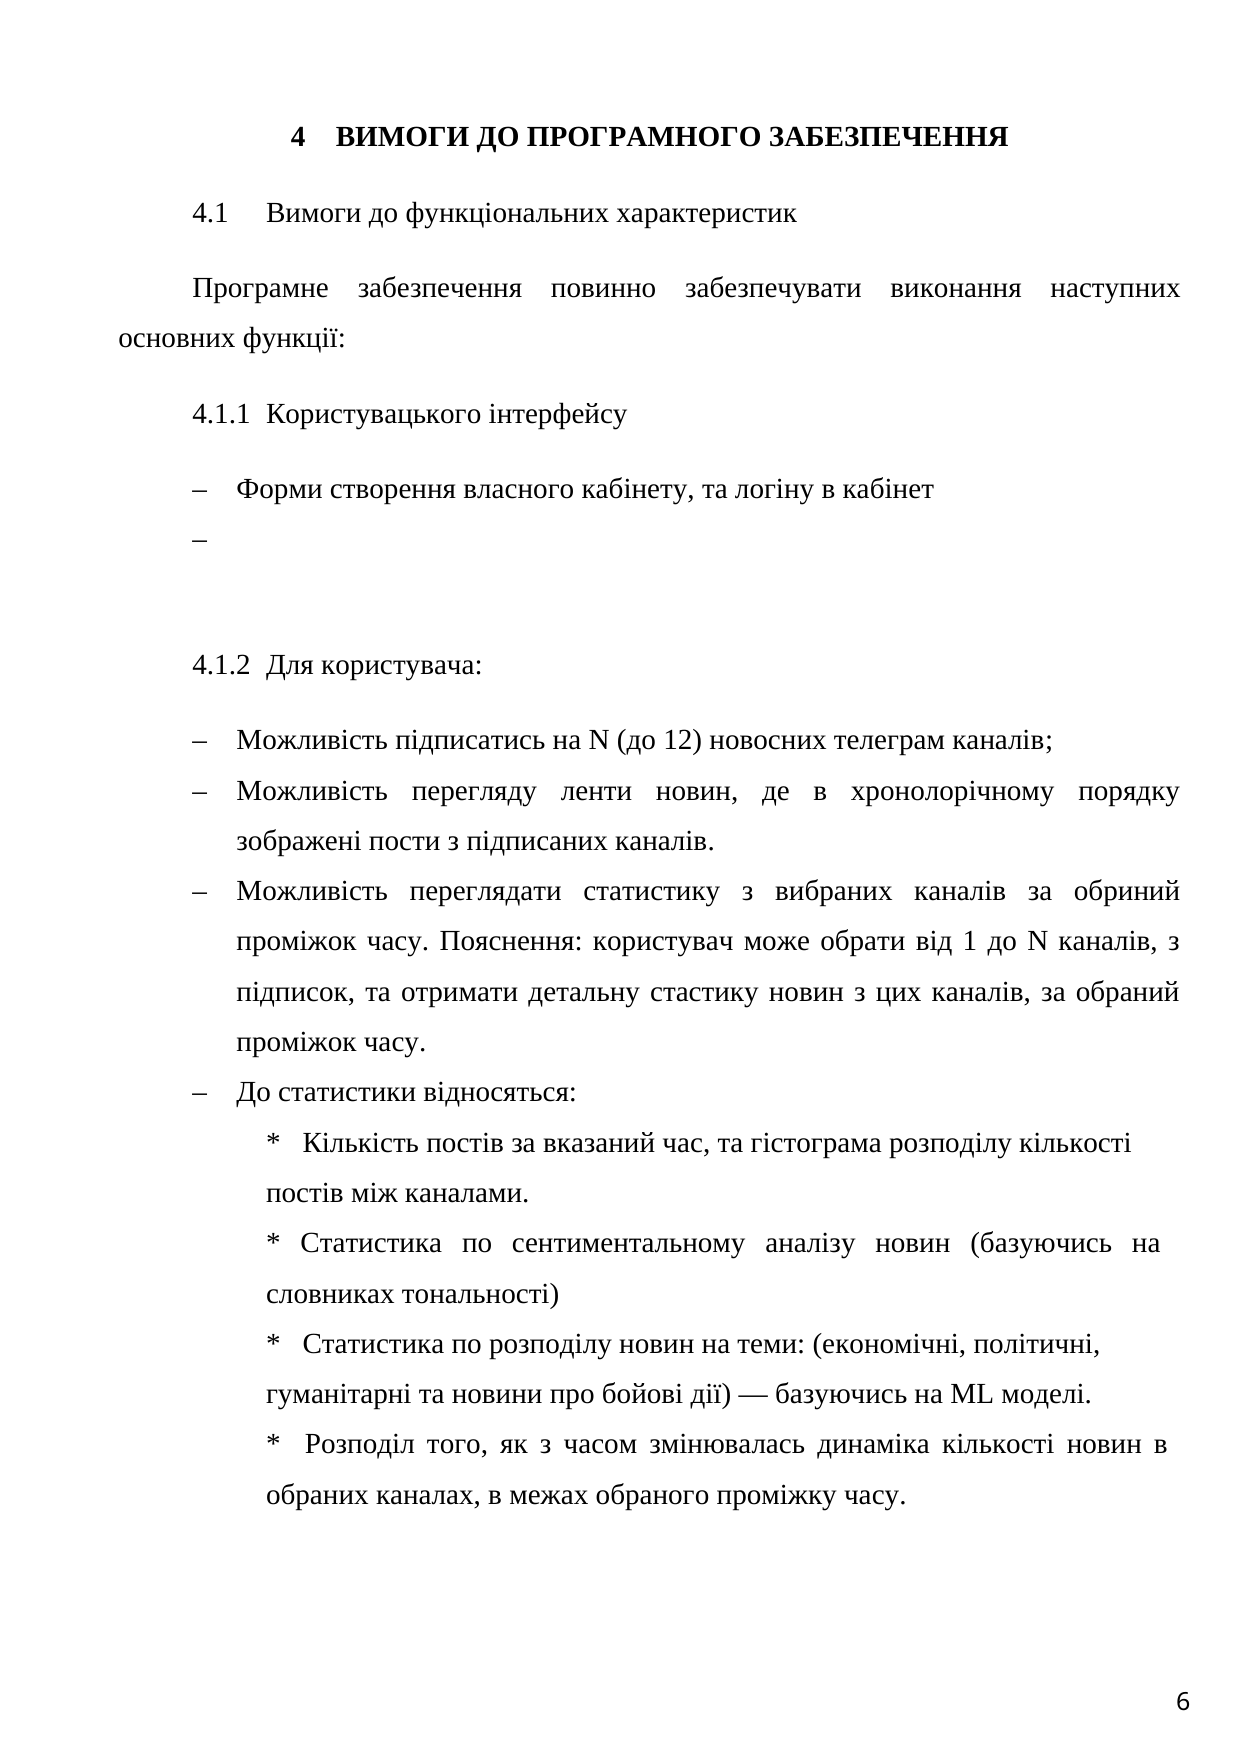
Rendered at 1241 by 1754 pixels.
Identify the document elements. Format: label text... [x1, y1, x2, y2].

list Можливість перегляду ленти новин, де в хронолорічному порядку зображені пости з підписаних каналів. [192, 773, 1181, 856]
list * Кількість постів за вказаний час, та гістограма розподілу кількості постів між каналами. [192, 1125, 1181, 1209]
subtitle Вимоги до функціональних характеристик [118, 195, 1181, 228]
subtitle Для користувача: [118, 647, 1181, 681]
list * Статистика по сентиментальному аналізу новин (базуючись на словниках тональності) [192, 1225, 1181, 1309]
list * Розподіл того, як з часом змінювалась динаміка кількості новин в обраних каналах, в межах обраного проміжку часу. [192, 1427, 1181, 1511]
text Програмне забезпечення повинно забезпечувати виконання наступних основних функції: [118, 270, 1181, 354]
list Можливість переглядати статистику з вибраних каналів за обриний проміжок часу. Пояснення: користувач може обрати від 1 до N каналів, з підписок, та отримати детальну стастику новин з цих каналів, за обраний проміжок часу. [192, 873, 1181, 1058]
subtitle ВИМОГИ ДО ПРОГРАМНОГО ЗАБЕЗПЕЧЕННЯ [118, 119, 1181, 153]
list * Статистика по розподілу новин на теми: (економічні, політичні, гуманітарні та новини про бойові дії) — базуючись на ML моделі. [192, 1326, 1181, 1410]
list Форми створення власного кабінету, та логіну в кабінет [192, 471, 1181, 504]
list Можливість підписатись на N (до 12) новосних телеграм каналів; [192, 722, 1181, 756]
subtitle Користувацького інтерфейсу [118, 396, 1181, 429]
list До статистики відносяться: [192, 1074, 1181, 1108]
